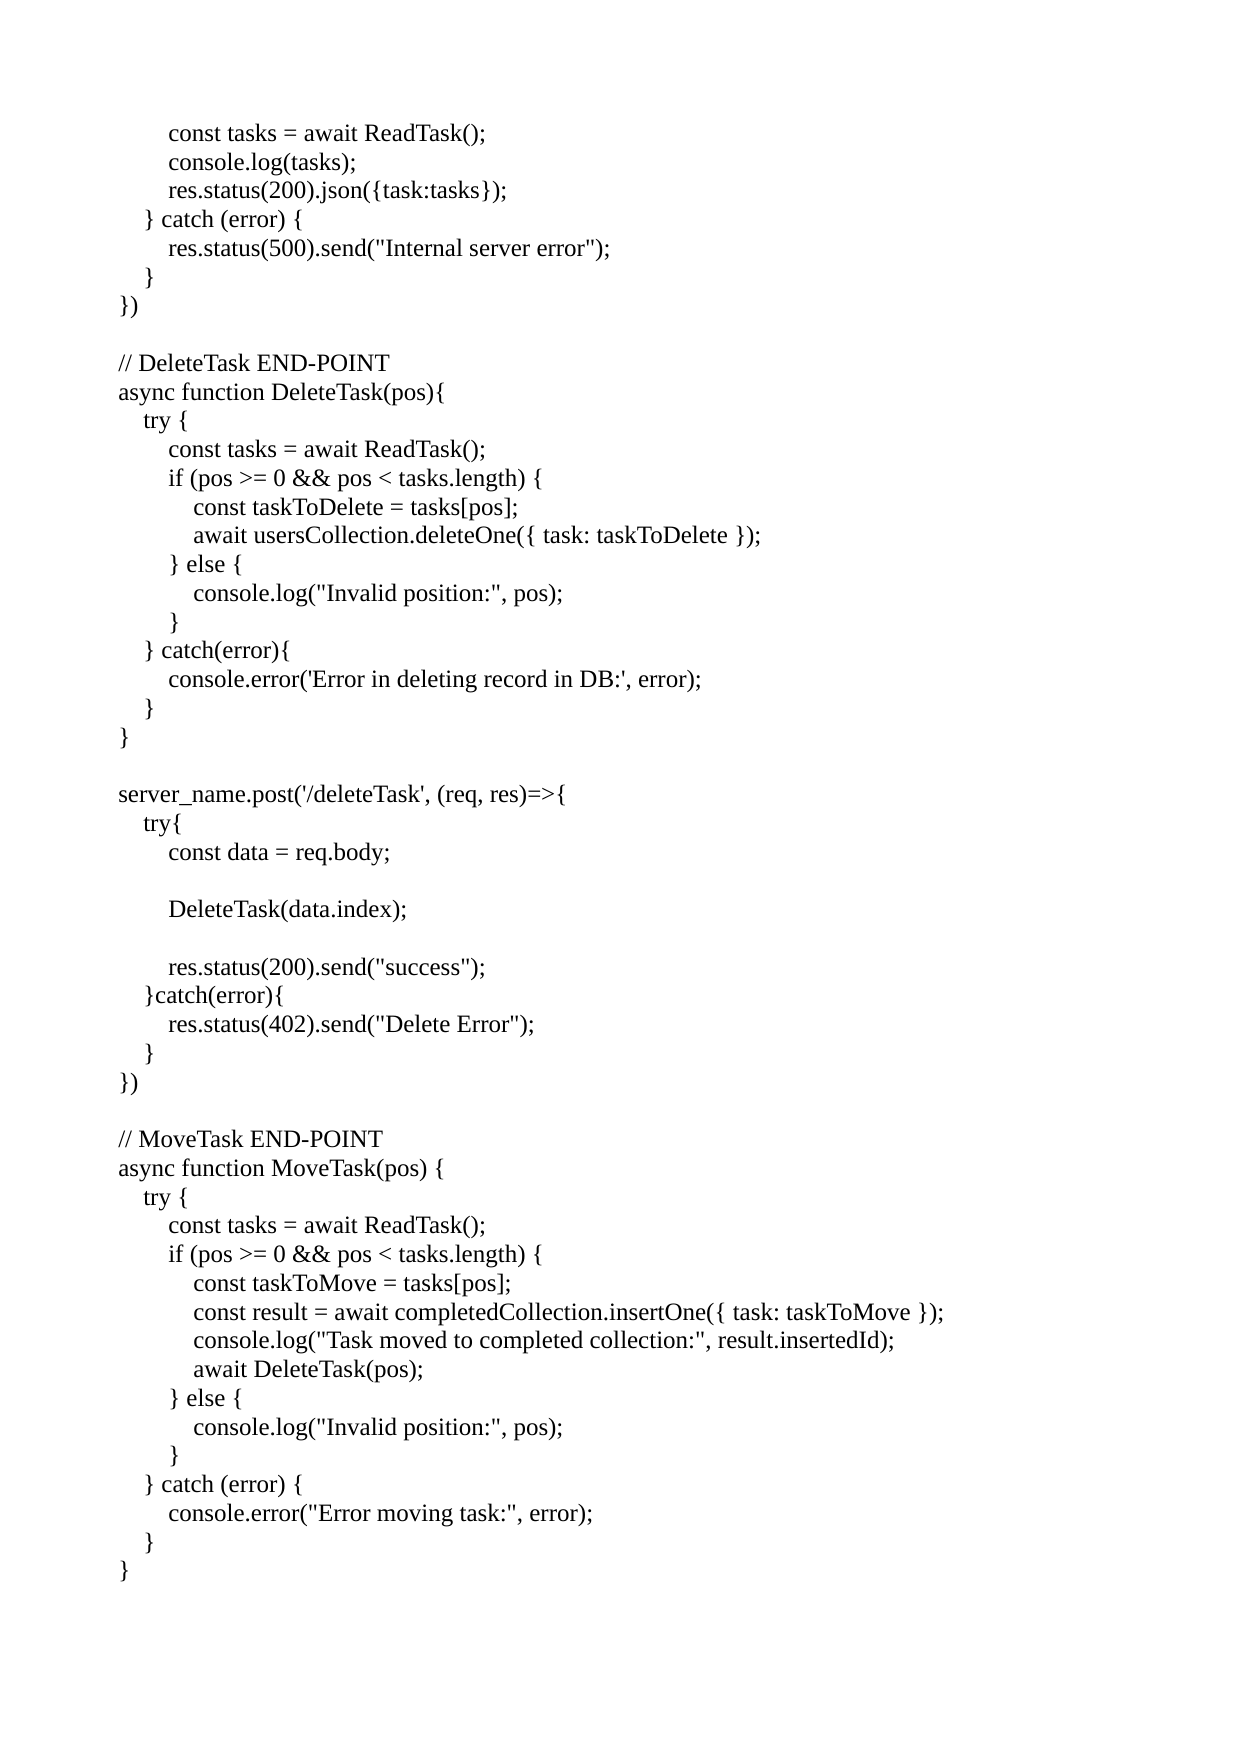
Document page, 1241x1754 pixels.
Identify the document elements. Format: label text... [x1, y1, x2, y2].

text await DeleteTask(pos); [118, 1354, 1122, 1383]
text }) [118, 1067, 1122, 1096]
text try { [118, 406, 1122, 434]
text const taskToMove = tasks[pos]; [118, 1268, 1122, 1297]
text res.status(200).send("success"); [118, 952, 1122, 981]
text } [118, 693, 1122, 722]
text await usersCollection.deleteOne({ task: taskToDelete }); [118, 521, 1122, 549]
text res.status(402).send("Delete Error"); [118, 1009, 1122, 1038]
text const taskToDelete = tasks[pos]; [118, 492, 1122, 521]
text } catch(error){ [118, 636, 1122, 664]
text } catch (error) { [118, 1469, 1122, 1498]
text DeleteTask(data.index); [118, 894, 1122, 923]
text async function MoveTask(pos) { [118, 1153, 1122, 1182]
text console.error('Error in deleting record in DB:', error); [118, 664, 1122, 693]
text } [118, 1441, 1122, 1469]
text if (pos >= 0 && pos < tasks.length) { [118, 1239, 1122, 1268]
text async function DeleteTask(pos){ [118, 377, 1122, 406]
text console.log("Invalid position:", pos); [118, 1412, 1122, 1441]
text const tasks = await ReadTask(); [118, 434, 1122, 463]
text const result = await completedCollection.insertOne({ task: taskToMove }); [118, 1297, 1122, 1326]
text res.status(500).send("Internal server error"); [118, 233, 1122, 262]
text const tasks = await ReadTask(); [118, 1211, 1122, 1239]
text try{ [118, 808, 1122, 837]
text try { [118, 1182, 1122, 1211]
text res.status(200).json({task:tasks}); [118, 176, 1122, 204]
text const data = req.body; [118, 837, 1122, 866]
text server_name.post('/deleteTask', (req, res)=>{ [118, 779, 1122, 808]
text console.log(tasks); [118, 147, 1122, 176]
text } [118, 607, 1122, 636]
text } [118, 1038, 1122, 1067]
text const tasks = await ReadTask(); [118, 118, 1122, 147]
text // MoveTask END-POINT [118, 1124, 1122, 1153]
text console.log("Invalid position:", pos); [118, 578, 1122, 607]
text console.log("Task moved to completed collection:", result.insertedId); [118, 1326, 1122, 1354]
text if (pos >= 0 && pos < tasks.length) { [118, 463, 1122, 492]
text } [118, 262, 1122, 291]
text // DeleteTask END-POINT [118, 348, 1122, 377]
text console.error("Error moving task:", error); [118, 1498, 1122, 1527]
text } [118, 1556, 1122, 1584]
text } [118, 1527, 1122, 1556]
text } else { [118, 549, 1122, 578]
text }) [118, 291, 1122, 319]
text } [118, 722, 1122, 751]
text } catch (error) { [118, 204, 1122, 233]
text } else { [118, 1383, 1122, 1412]
text }catch(error){ [118, 981, 1122, 1009]
